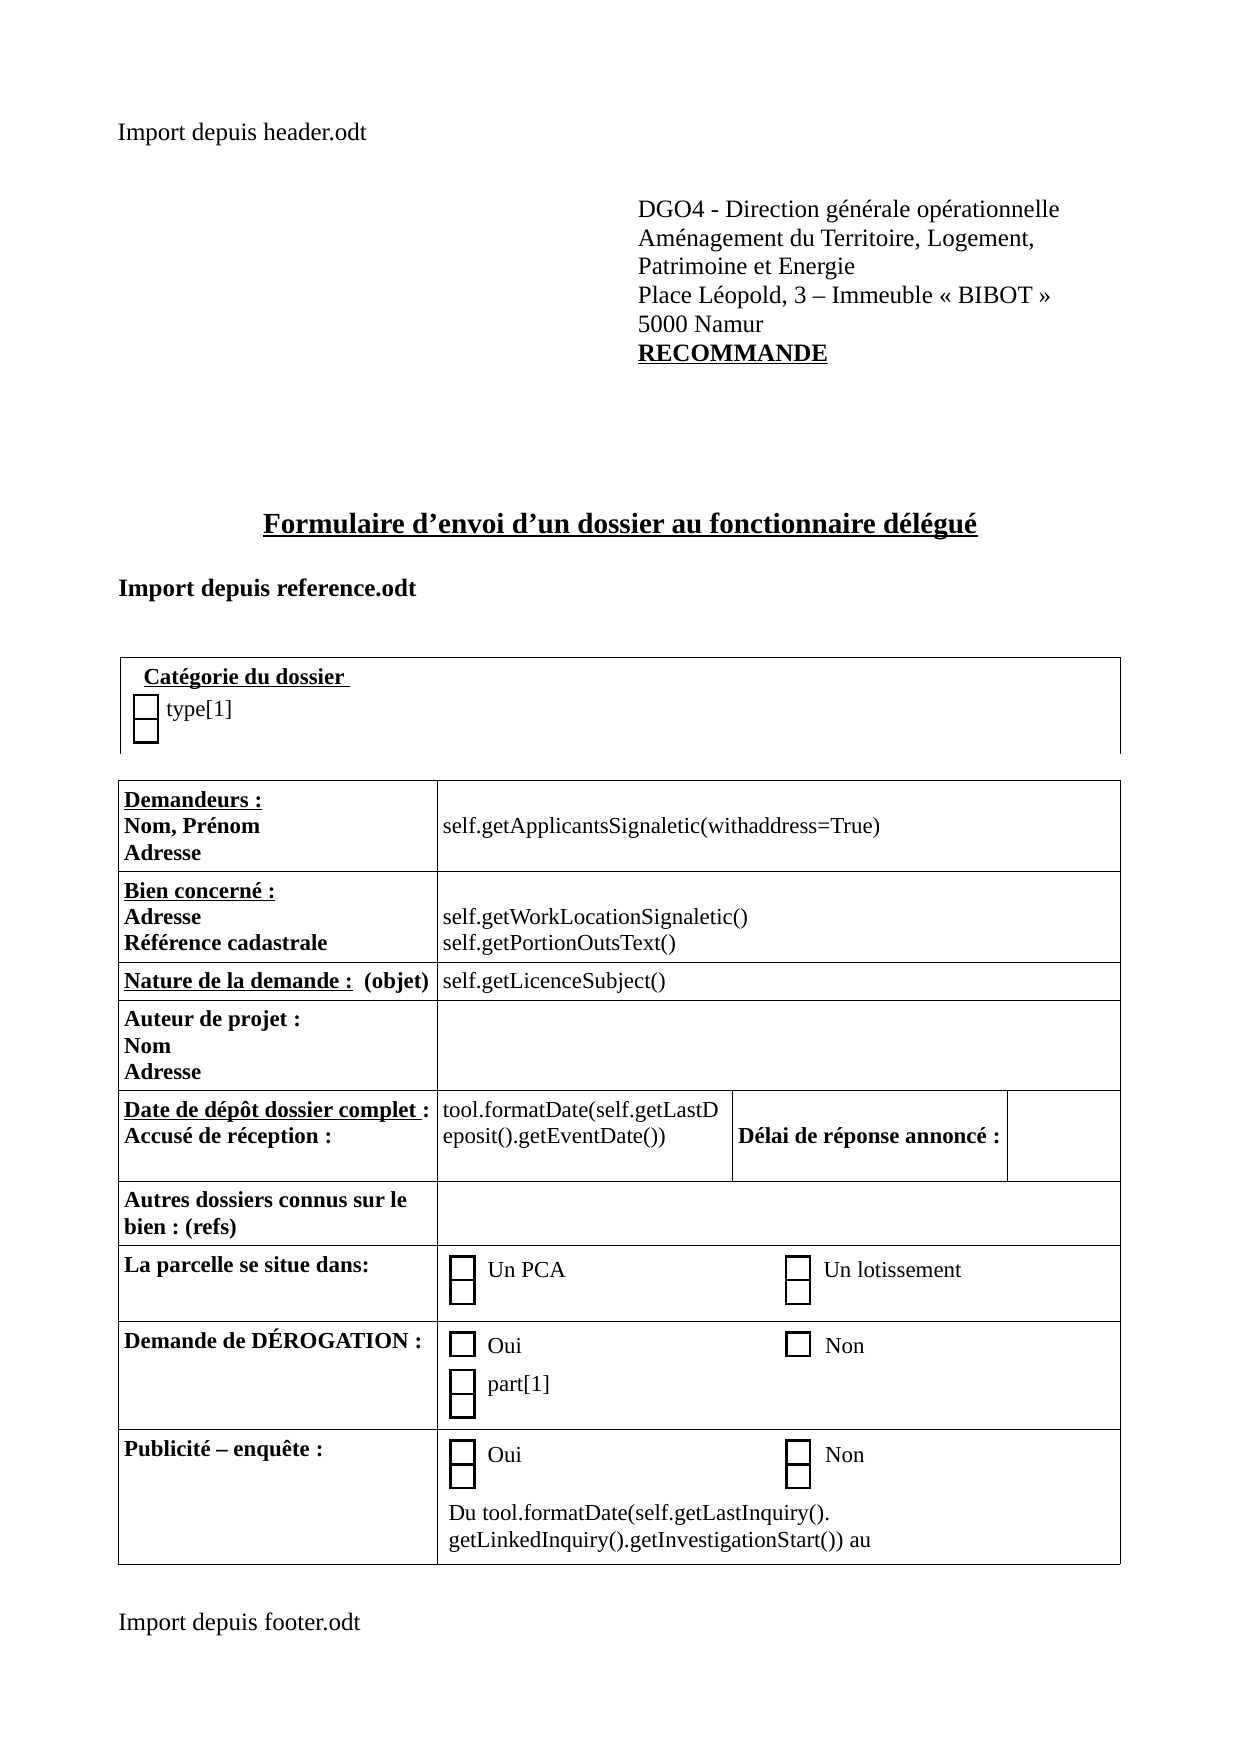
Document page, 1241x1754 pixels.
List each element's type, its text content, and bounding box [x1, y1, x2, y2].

table_cell Délai de réponse annoncé : [733, 1091, 1007, 1181]
table_header type[1] [160, 689, 1114, 748]
title Formulaire d’envoi d’un dossier au fonctionnaire délégué [118, 506, 1122, 540]
table_header [443, 1251, 482, 1315]
table_cell [438, 1322, 1120, 1429]
table_header Non [819, 1435, 1114, 1494]
table_cell La parcelle se situe dans: [119, 1246, 437, 1321]
table_header [443, 1327, 482, 1364]
table_cell self.getLicenceSubject() [438, 963, 1120, 999]
table_cell Demande de DÉROGATION : [119, 1322, 437, 1429]
table_header Non [819, 1327, 1114, 1364]
table_header Un lotissement [818, 1251, 1114, 1315]
table_cell Publicité – enquête : [119, 1430, 437, 1563]
text DGO4 - Direction générale opérationnelle [638, 194, 1103, 223]
table_header [443, 1365, 482, 1423]
table_header Un PCA [482, 1251, 778, 1315]
title RECOMMANDE [638, 338, 1103, 366]
text Place Léopold, 3 – Immeuble « BIBOT » [638, 280, 1103, 309]
table_cell Nature de la demande : (objet) [119, 963, 437, 999]
table_cell Bien concerné : Adresse Référence cadastrale [119, 872, 437, 962]
table_header part[1] [482, 1365, 1114, 1423]
table_header [443, 1435, 482, 1494]
table_cell Date de dépôt dossier complet : Accusé de réception : [119, 1091, 437, 1181]
table_cell Autres dossiers connus sur le bien : (refs) [119, 1182, 437, 1245]
table_header Demandeurs : Nom, Prénom Adresse [119, 781, 437, 871]
table_header [779, 1435, 819, 1494]
text Aménagement du Territoire, Logement, Patrimoine et Energie [638, 223, 1103, 280]
text Import depuis header.odt [117, 117, 538, 146]
table_cell [1008, 1091, 1120, 1181]
table_cell Du tool.formatDate(self.getLastInquiry(). getLinkedInquiry().getInvestigationStart()) au [443, 1494, 1114, 1558]
table_header self.getApplicantsSignaletic(withaddress=True) [438, 781, 1120, 871]
table_cell tool.formatDate(self.getLastDeposit().getEventDate()) [438, 1091, 732, 1181]
table_cell [438, 1430, 1120, 1563]
table_cell [438, 1246, 1120, 1321]
table_cell [438, 1001, 1120, 1090]
table_header Oui [482, 1327, 778, 1364]
title Import depuis reference.odt [118, 573, 1122, 602]
table_cell Auteur de projet : Nom Adresse [119, 1001, 437, 1090]
table_cell self.getWorkLocationSignaletic() self.getPortionOutsText() [438, 872, 1120, 962]
table_header [779, 1327, 819, 1364]
table_header [778, 1251, 818, 1315]
table_cell [438, 1182, 1120, 1245]
table_header Catégorie du dossier [121, 658, 1120, 754]
table_header [126, 689, 160, 748]
text 5000 Namur [638, 309, 1103, 338]
table_header Oui [482, 1435, 778, 1494]
